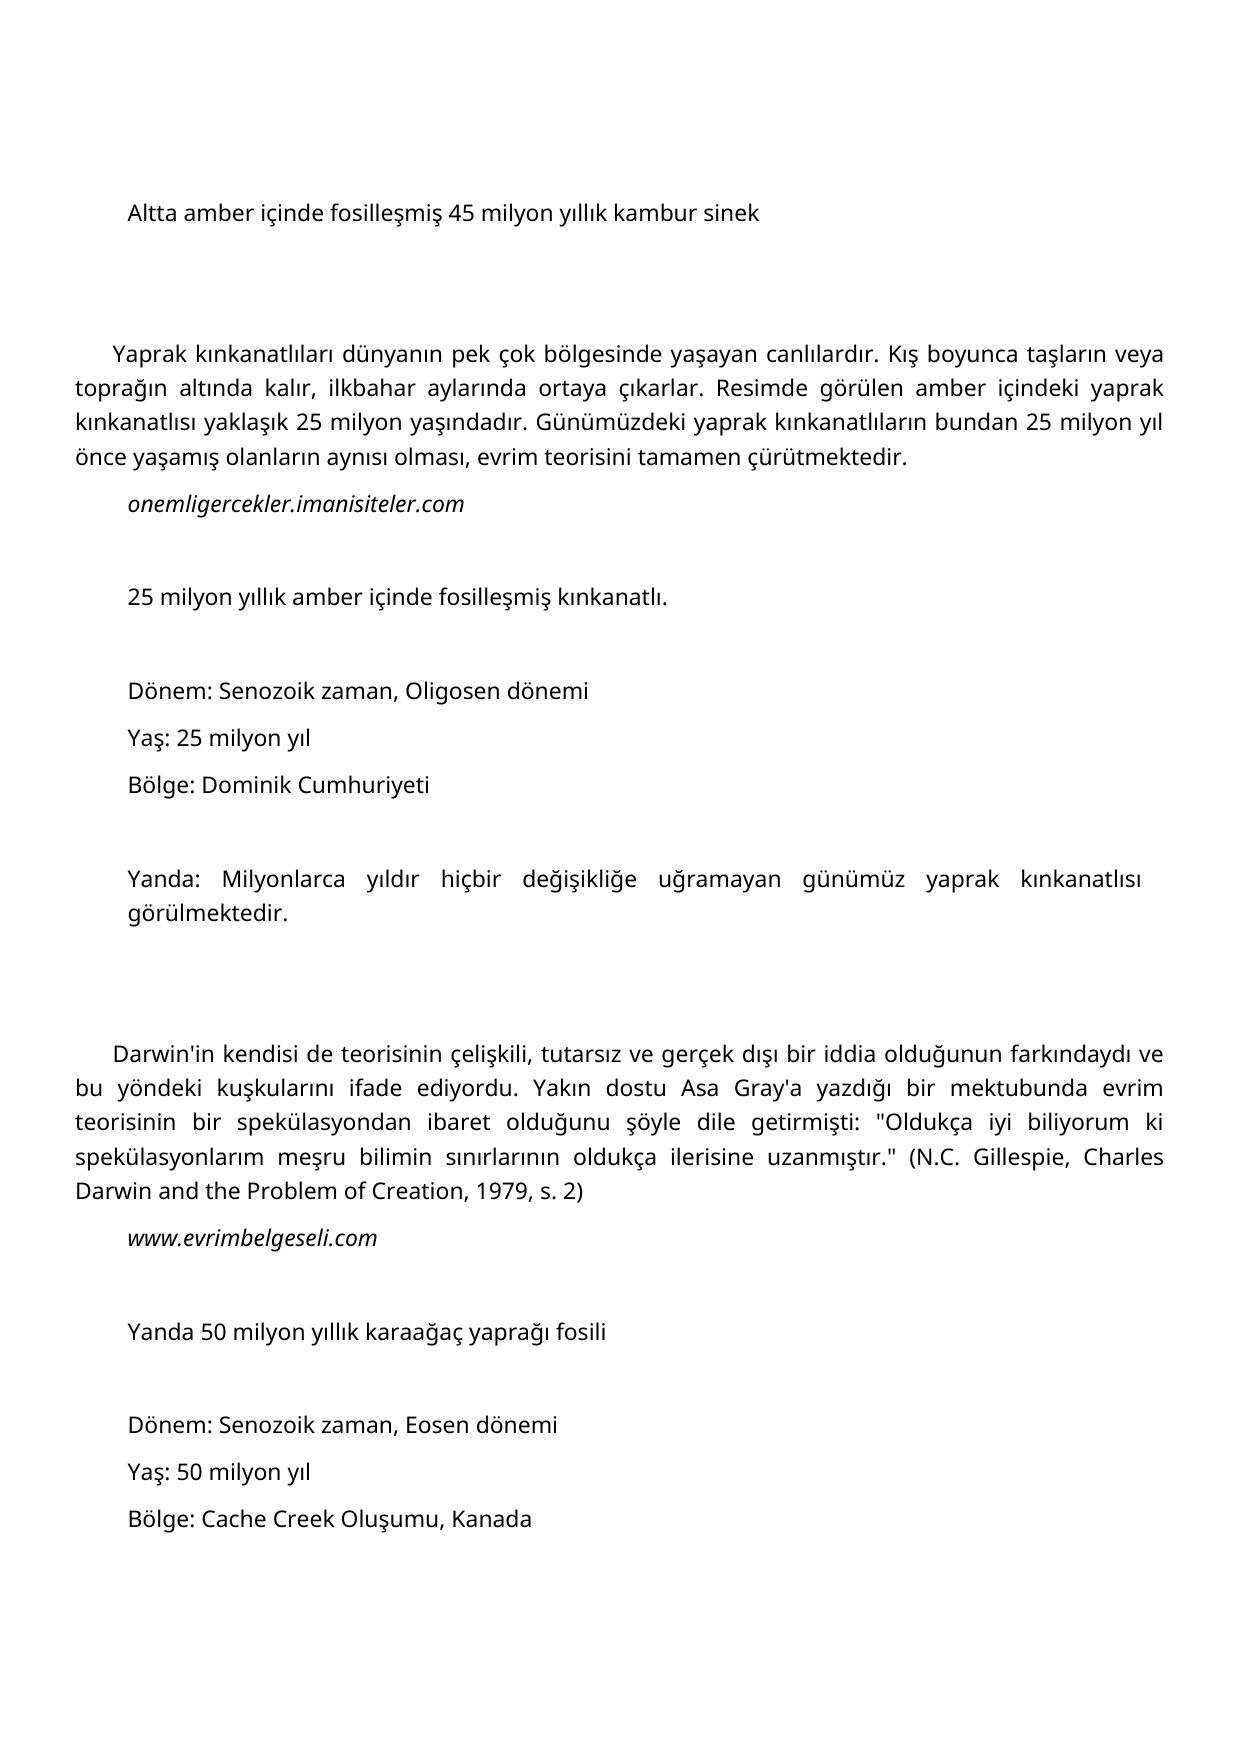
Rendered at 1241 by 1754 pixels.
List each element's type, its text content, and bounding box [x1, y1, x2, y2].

text Altta amber içinde fosilleşmiş 45 milyon yıllık kambur sinek [127, 197, 1143, 228]
text Darwin'in kendisi de teorisinin çelişkili, tutarsız ve gerçek dışı bir iddia olduğunun farkındaydı ve bu yöndeki kuşkularını ifade ediyordu. Yakın dostu Asa Gray'a yazdığı bir mektubunda evrim teorisinin bir spekülasyondan ibaret olduğunu şöyle dile getirmişti: "Oldukça iyi biliyorum ki spekülasyonlarım meşru bilimin sınırlarının oldukça ilerisine uzanmıştır." (N.C. Gillespie, Charles Darwin and the Problem of Creation, 1979, s. 2) [75, 1037, 1165, 1206]
text Dönem: Senozoik zaman, Eosen dönemi [127, 1409, 1143, 1441]
text www.evrimbelgeseli.com [127, 1222, 1143, 1253]
text Bölge: Dominik Cumhuriyeti [127, 769, 1143, 800]
text 25 milyon yıllık amber içinde fosilleşmiş kınkanatlı. [127, 581, 1143, 612]
text Yanda 50 milyon yıllık karaağaç yaprağı fosili [127, 1316, 1143, 1347]
text Dönem: Senozoik zaman, Oligosen dönemi [127, 675, 1143, 706]
text Bölge: Cache Creek Oluşumu, Kanada [127, 1503, 1143, 1534]
text Yaş: 25 milyon yıl [127, 722, 1143, 753]
text Yaş: 50 milyon yıl [127, 1456, 1143, 1487]
text Yanda: Milyonlarca yıldır hiçbir değişikliğe uğramayan günümüz yaprak kınkanatlısı görülmektedir. [127, 862, 1143, 928]
text onemligercekler.imanisiteler.com [127, 487, 1143, 519]
text Yaprak kınkanatlıları dünyanın pek çok bölgesinde yaşayan canlılardır. Kış boyunca taşların veya toprağın altında kalır, ilkbahar aylarında ortaya çıkarlar. Resimde görülen amber içindeki yaprak kınkanatlısı yaklaşık 25 milyon yaşındadır. Günümüzdeki yaprak kınkanatlıların bundan 25 milyon yıl önce yaşamış olanların aynısı olması, evrim teorisini tamamen çürütmektedir. [75, 337, 1165, 472]
